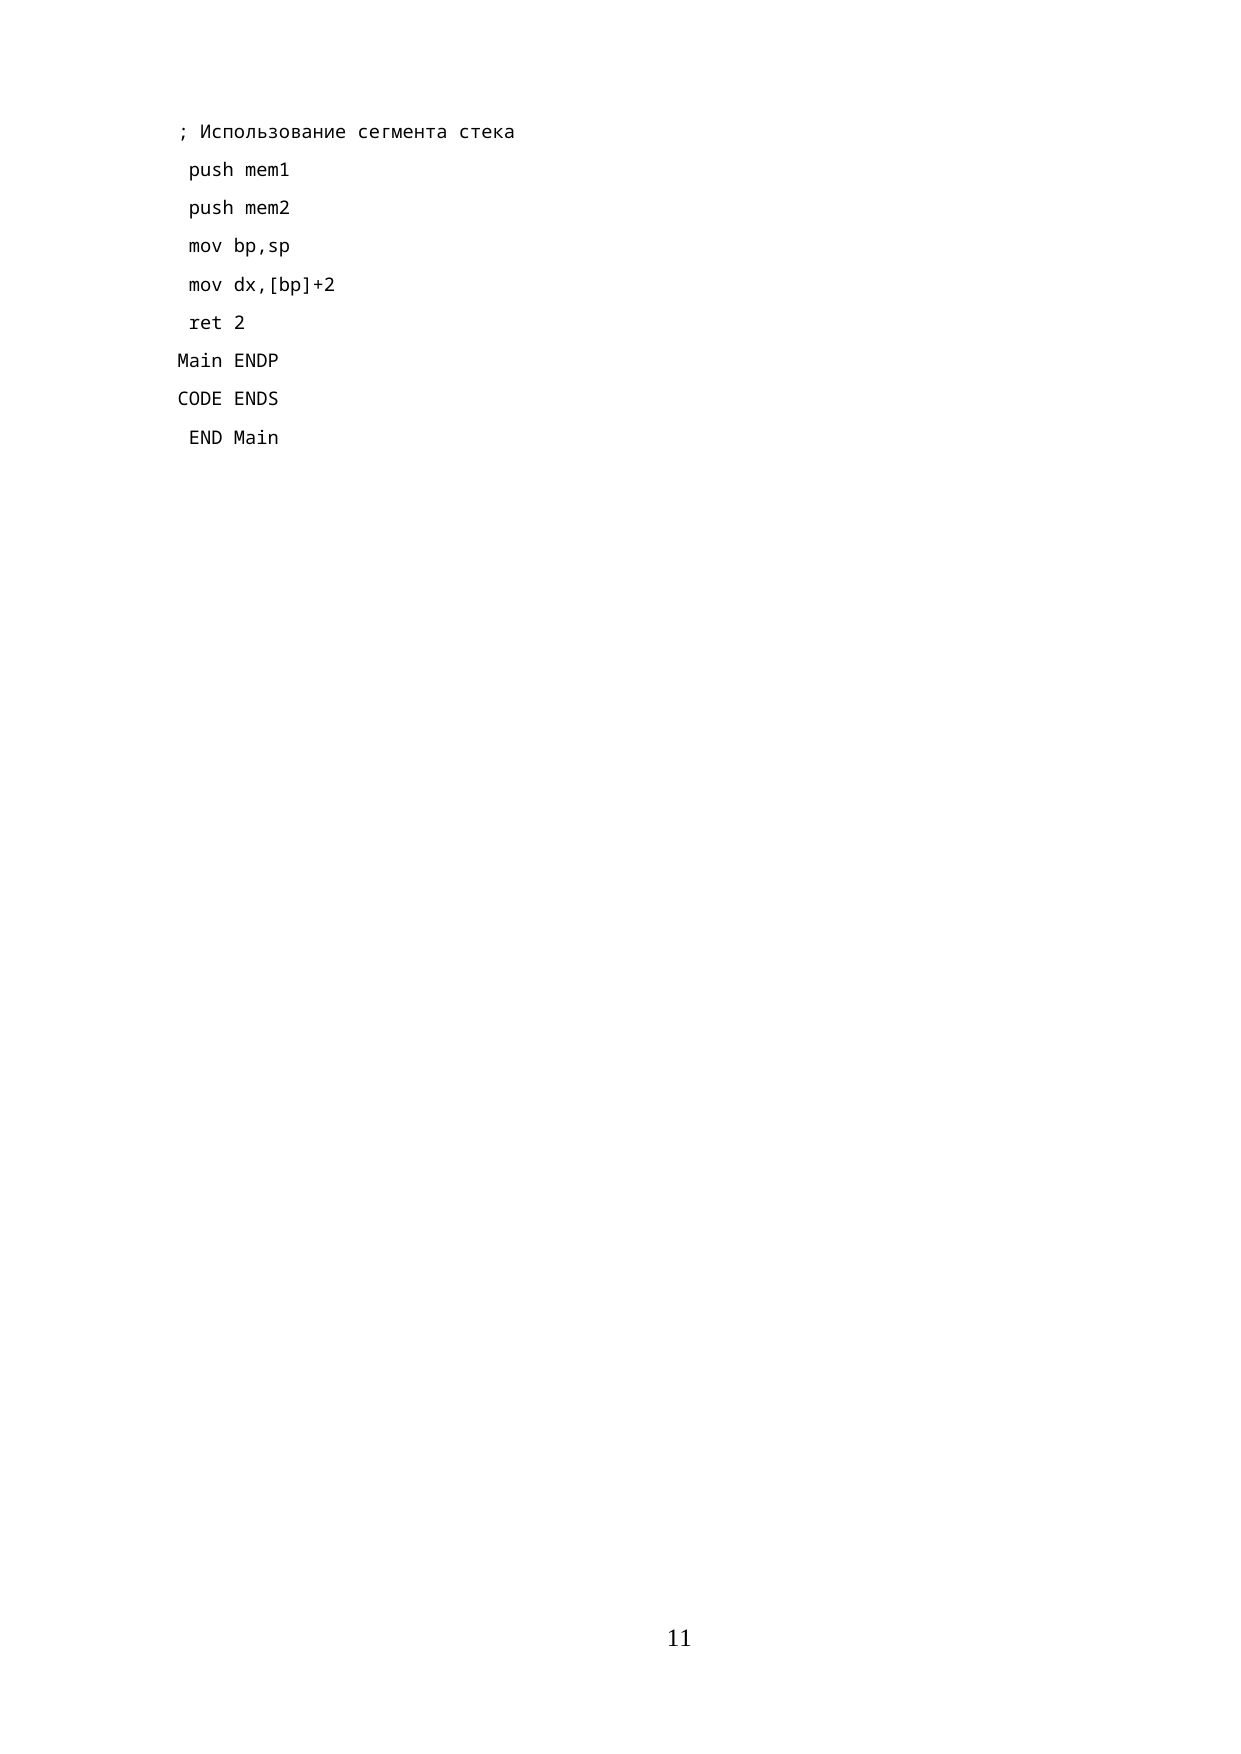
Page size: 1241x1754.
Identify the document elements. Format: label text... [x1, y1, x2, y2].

text mov bp,sp [177, 233, 1181, 258]
text ; Использование сегмента стека [177, 118, 1181, 144]
text ret 2 [177, 309, 1181, 335]
text push mem2 [177, 194, 1181, 220]
text CODE ENDS [177, 386, 1181, 411]
text Main ENDP [177, 347, 1181, 373]
text push mem1 [177, 156, 1181, 182]
text END Main [177, 424, 1181, 449]
text mov dx,[bp]+2 [177, 271, 1181, 297]
